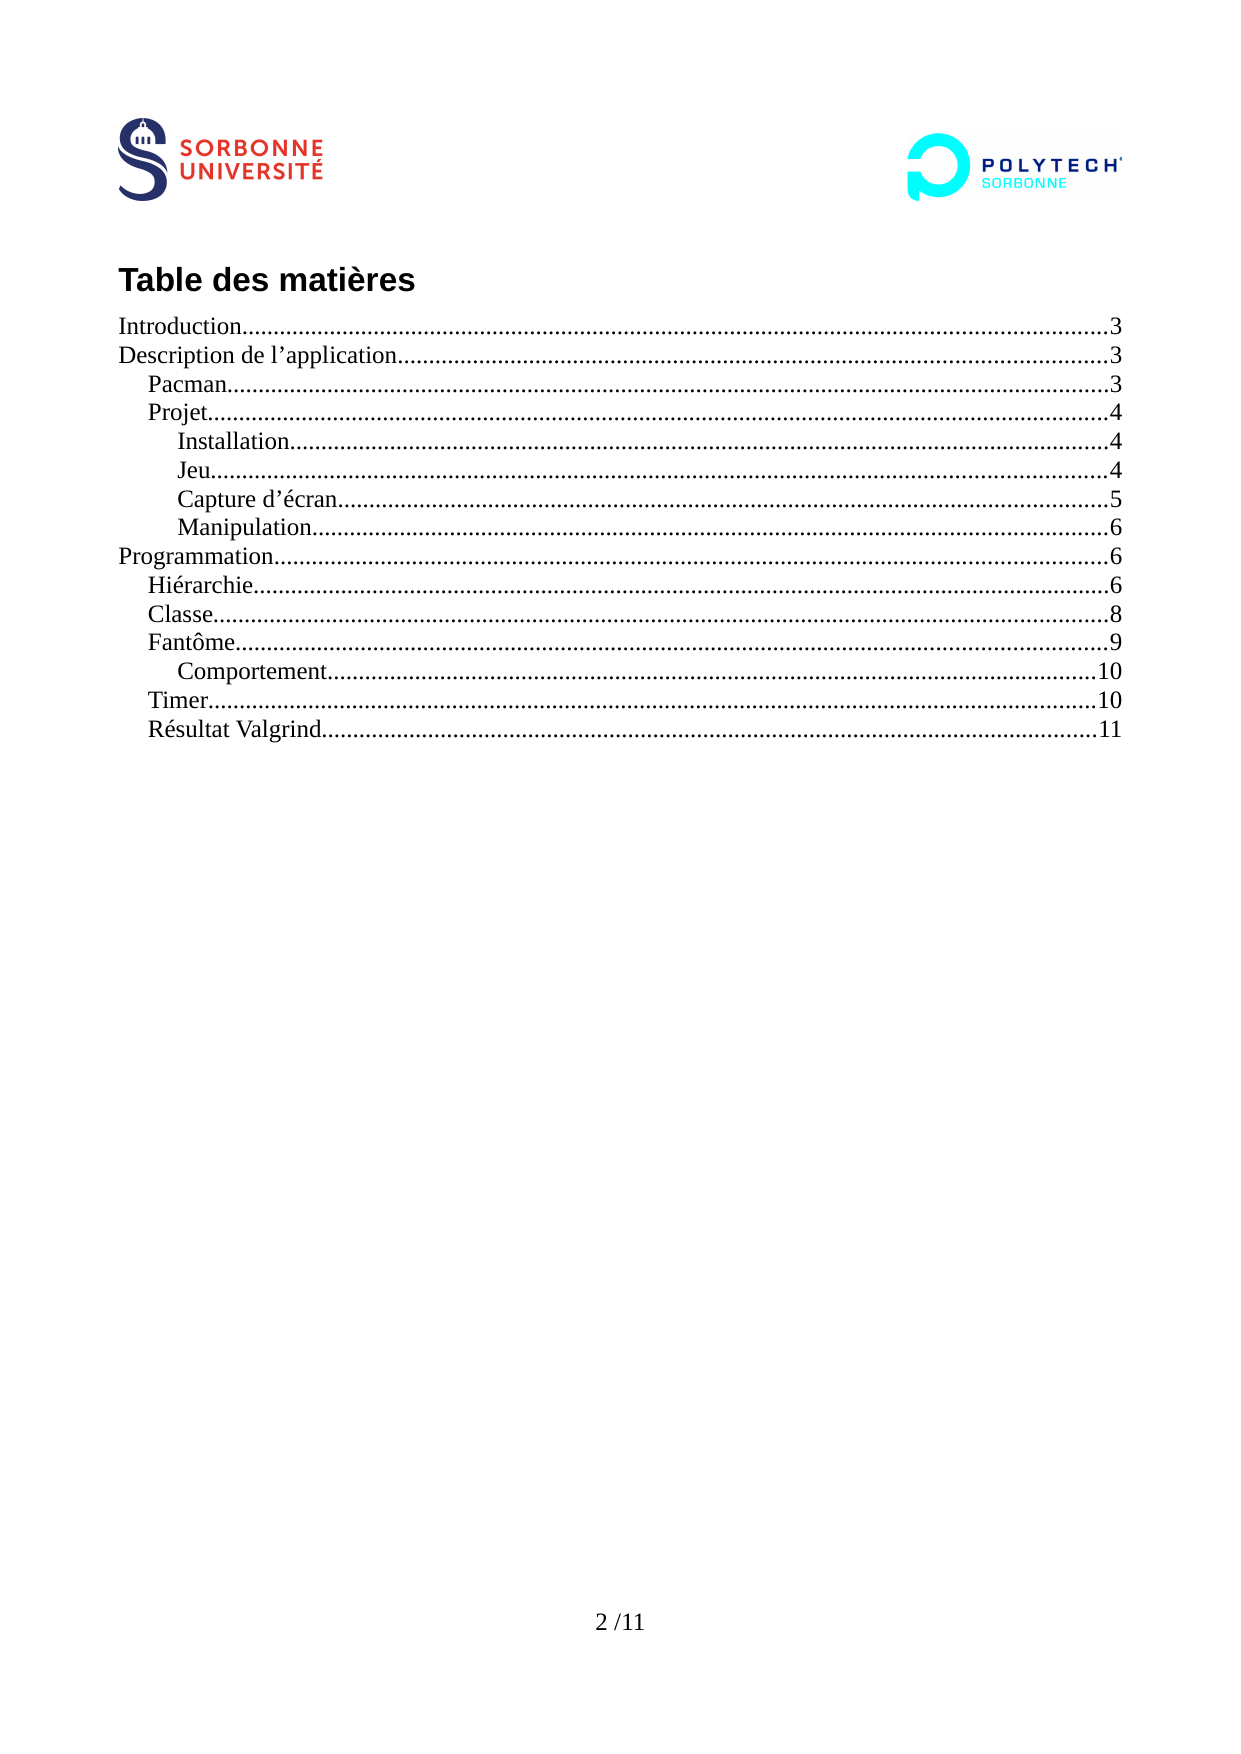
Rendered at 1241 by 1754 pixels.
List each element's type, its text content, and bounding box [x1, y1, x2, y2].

text Fantôme 9 [148, 627, 1122, 656]
text Résultat Valgrind 11 [148, 714, 1122, 742]
text Description de l’application 3 [118, 340, 1122, 369]
text Timer 10 [148, 685, 1122, 714]
text Hiérarchie 6 [148, 570, 1122, 599]
picture [118, 118, 323, 201]
text Projet 4 [148, 397, 1122, 426]
text Pacman 3 [148, 369, 1122, 397]
text Programmation 6 [118, 541, 1122, 570]
text Jeu 4 [177, 455, 1122, 484]
subtitle Table des matières [118, 260, 1122, 299]
text Classe 8 [148, 599, 1122, 627]
text Installation 4 [177, 426, 1122, 455]
text Manipulation 6 [177, 512, 1122, 541]
picture [907, 133, 1123, 201]
text Introduction 3 [118, 311, 1122, 340]
text Comportement 10 [177, 656, 1122, 685]
text Capture d’écran 5 [177, 484, 1122, 512]
